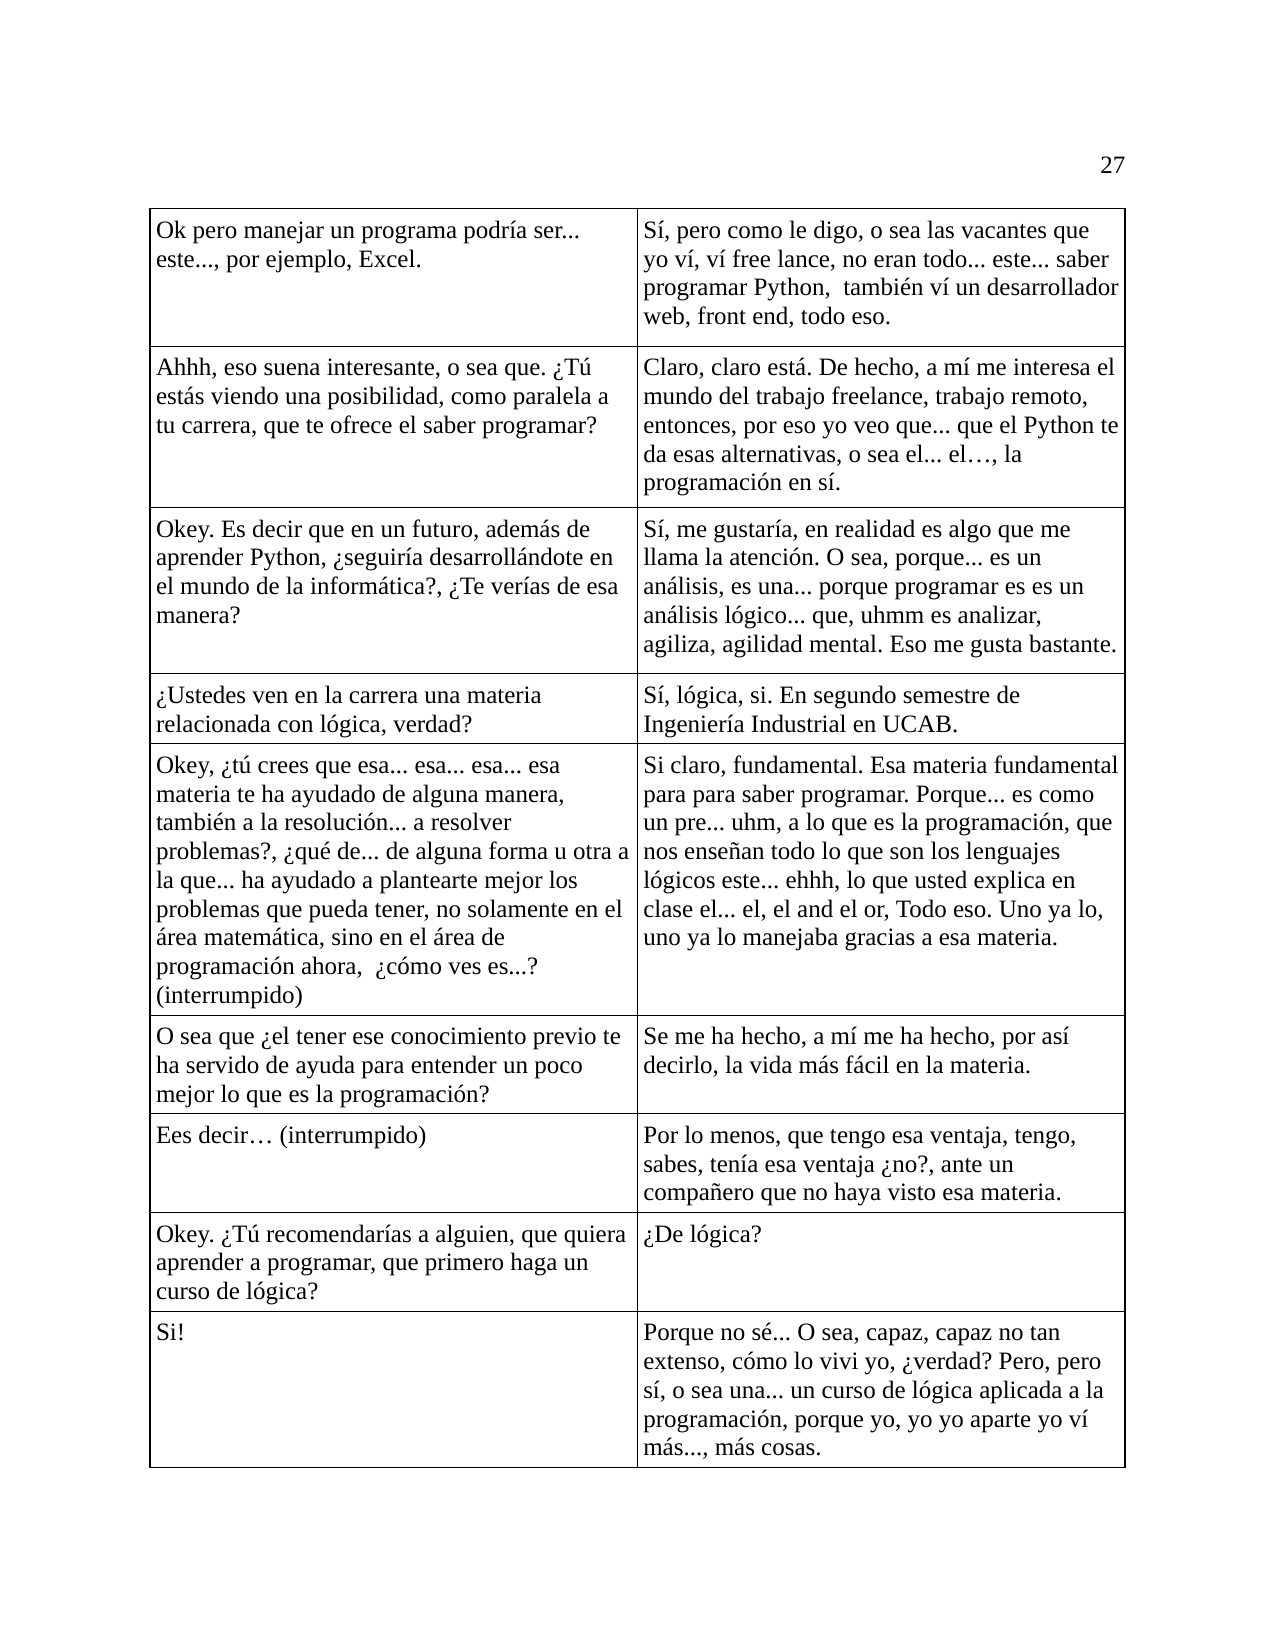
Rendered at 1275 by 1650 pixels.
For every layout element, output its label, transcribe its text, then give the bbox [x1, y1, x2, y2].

table_cell Sí, me gustaría, en realidad es algo que me llama la atención. O sea, porque... es un análisis, es una... porque programar es es un análisis lógico... que, uhmm es analizar, agiliza, agilidad mental. Eso me gusta bastante. [638, 508, 1124, 673]
table_cell Okey. Es decir que en un futuro, además de aprender Python, ¿seguiría desarrollándote en el mundo de la informática?, ¿Te verías de esa manera? [151, 508, 637, 673]
table_cell O sea que ¿el tener ese conocimiento previo te ha servido de ayuda para entender un poco mejor lo que es la programación? [151, 1016, 637, 1113]
table_cell ¿Ustedes ven en la carrera una materia relacionada con lógica, verdad? [151, 674, 637, 743]
table_cell Claro, claro está. De hecho, a mí me interesa el mundo del trabajo freelance, trabajo remoto, entonces, por eso yo veo que... que el Python te da esas alternativas, o sea el... el…, la programación en sí. [638, 347, 1124, 507]
table_cell Si claro, fundamental. Esa materia fundamental para para saber programar. Porque... es como un pre... uhm, a lo que es la programación, que nos enseñan todo lo que son los lenguajes lógicos este... ehhh, lo que usted explica en clase el... el, el and el or, Todo eso. Uno ya lo, uno ya lo manejaba gracias a esa materia. [638, 744, 1124, 1014]
table_cell Okey. ¿Tú recomendarías a alguien, que quiera aprender a programar, que primero haga un curso de lógica? [151, 1213, 637, 1311]
table_cell Se me ha hecho, a mí me ha hecho, por así decirlo, la vida más fácil en la materia. [638, 1016, 1124, 1113]
table_cell Ees decir… (interrumpido) [151, 1114, 637, 1212]
table_cell Si! [151, 1312, 637, 1467]
table_cell ¿De lógica? [638, 1213, 1124, 1311]
table_cell Ok pero manejar un programa podría ser... este..., por ejemplo, Excel. [151, 209, 637, 346]
table_cell Sí, lógica, si. En segundo semestre de Ingeniería Industrial en UCAB. [638, 674, 1124, 743]
table_cell Por lo menos, que tengo esa ventaja, tengo, sabes, tenía esa ventaja ¿no?, ante un compañero que no haya visto esa materia. [638, 1114, 1124, 1212]
table_cell Sí, pero como le digo, o sea las vacantes que yo ví, ví free lance, no eran todo... este... saber programar Python, también ví un desarrollador web, front end, todo eso. [638, 209, 1124, 346]
table_cell Okey, ¿tú crees que esa... esa... esa... esa materia te ha ayudado de alguna manera, también a la resolución... a resolver problemas?, ¿qué de... de alguna forma u otra a la que... ha ayudado a plantearte mejor los problemas que pueda tener, no solamente en el área matemática, sino en el área de programación ahora, ¿cómo ves es...? (interrumpido) [151, 744, 637, 1014]
table_cell Ahhh, eso suena interesante, o sea que. ¿Tú estás viendo una posibilidad, como paralela a tu carrera, que te ofrece el saber programar? [151, 347, 637, 507]
table_cell Porque no sé... O sea, capaz, capaz no tan extenso, cómo lo vivi yo, ¿verdad? Pero, pero sí, o sea una... un curso de lógica aplicada a la programación, porque yo, yo yo aparte yo ví más..., más cosas. [638, 1312, 1124, 1467]
